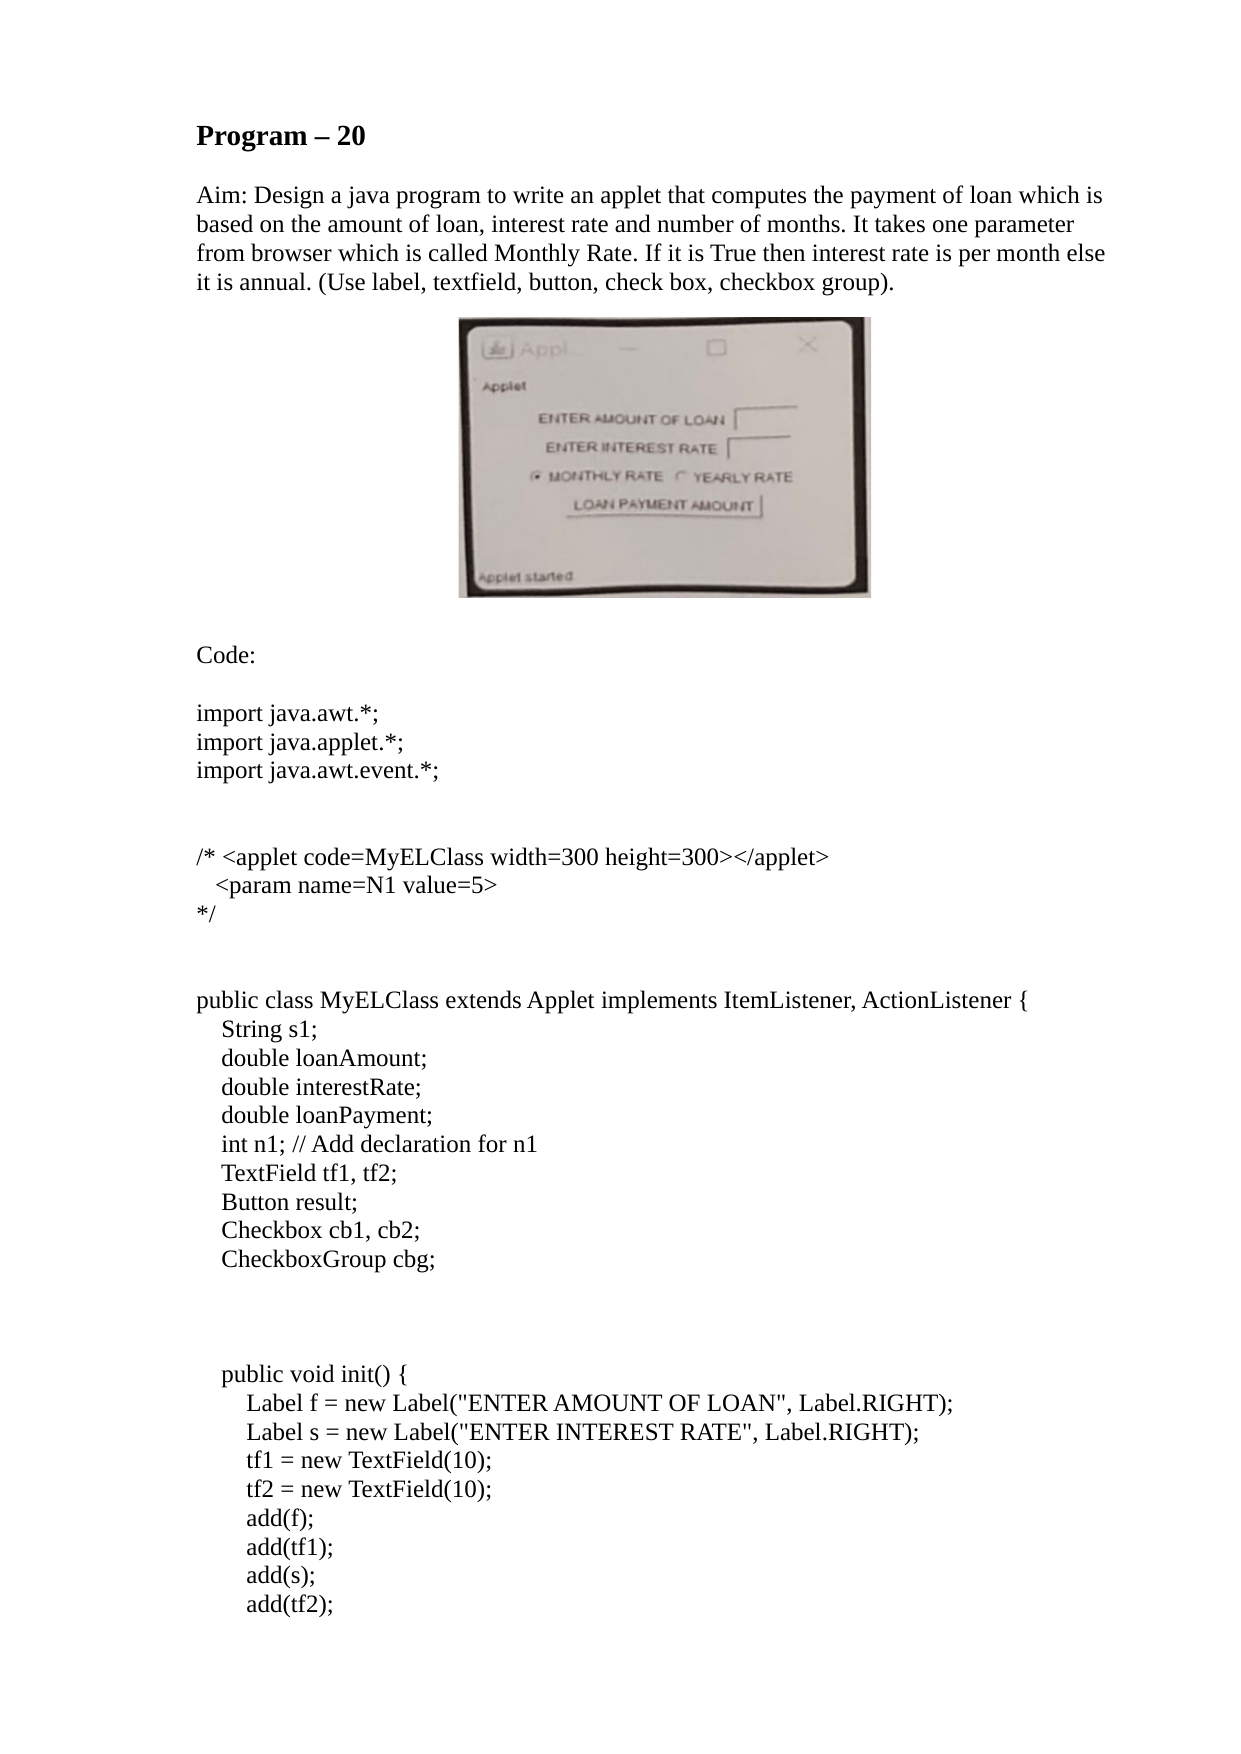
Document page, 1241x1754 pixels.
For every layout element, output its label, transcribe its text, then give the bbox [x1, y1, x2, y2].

text import java.awt.event.*; [196, 755, 1122, 784]
text <param name=N1 value=5> [196, 870, 1122, 899]
text int n1; // Add declaration for n1 [196, 1129, 1122, 1158]
text CheckboxGroup cbg; [196, 1244, 1122, 1273]
text public class MyELClass extends Applet implements ItemListener, ActionListener { [196, 985, 1122, 1014]
text tf2 = new TextField(10); [196, 1474, 1122, 1503]
text public void init() { [196, 1359, 1122, 1388]
text Checkbox cb1, cb2; [196, 1215, 1122, 1244]
text TextField tf1, tf2; [196, 1158, 1122, 1187]
text tf1 = new TextField(10); [196, 1445, 1122, 1474]
text Label f = new Label("ENTER AMOUNT OF LOAN", Label.RIGHT); [196, 1388, 1122, 1417]
text double loanPayment; [196, 1100, 1122, 1129]
picture [458, 317, 872, 598]
text Program – 20 [196, 118, 1122, 152]
text import java.awt.*; [196, 698, 1122, 727]
text String s1; [196, 1014, 1122, 1043]
text Button result; [196, 1187, 1122, 1215]
text add(tf1); [196, 1532, 1122, 1560]
text import java.applet.*; [196, 727, 1122, 755]
text add(f); [196, 1503, 1122, 1532]
text Label s = new Label("ENTER INTEREST RATE", Label.RIGHT); [196, 1417, 1122, 1445]
text add(tf2); [196, 1589, 1122, 1618]
text double interestRate; [196, 1072, 1122, 1100]
text Aim: Design a java program to write an applet that computes the payment of loan which is based on the amount of loan, interest rate and number of months. It takes one parameter from browser which is called Monthly Rate. If it is True then interest rate is per month else it is annual. (Use label, textfield, button, check box, checkbox group). [196, 180, 1122, 295]
text double loanAmount; [196, 1043, 1122, 1072]
text */ [196, 899, 1122, 928]
text add(s); [196, 1560, 1122, 1589]
text Code: [196, 640, 1122, 669]
text /* <applet code=MyELClass width=300 height=300></applet> [196, 842, 1122, 870]
